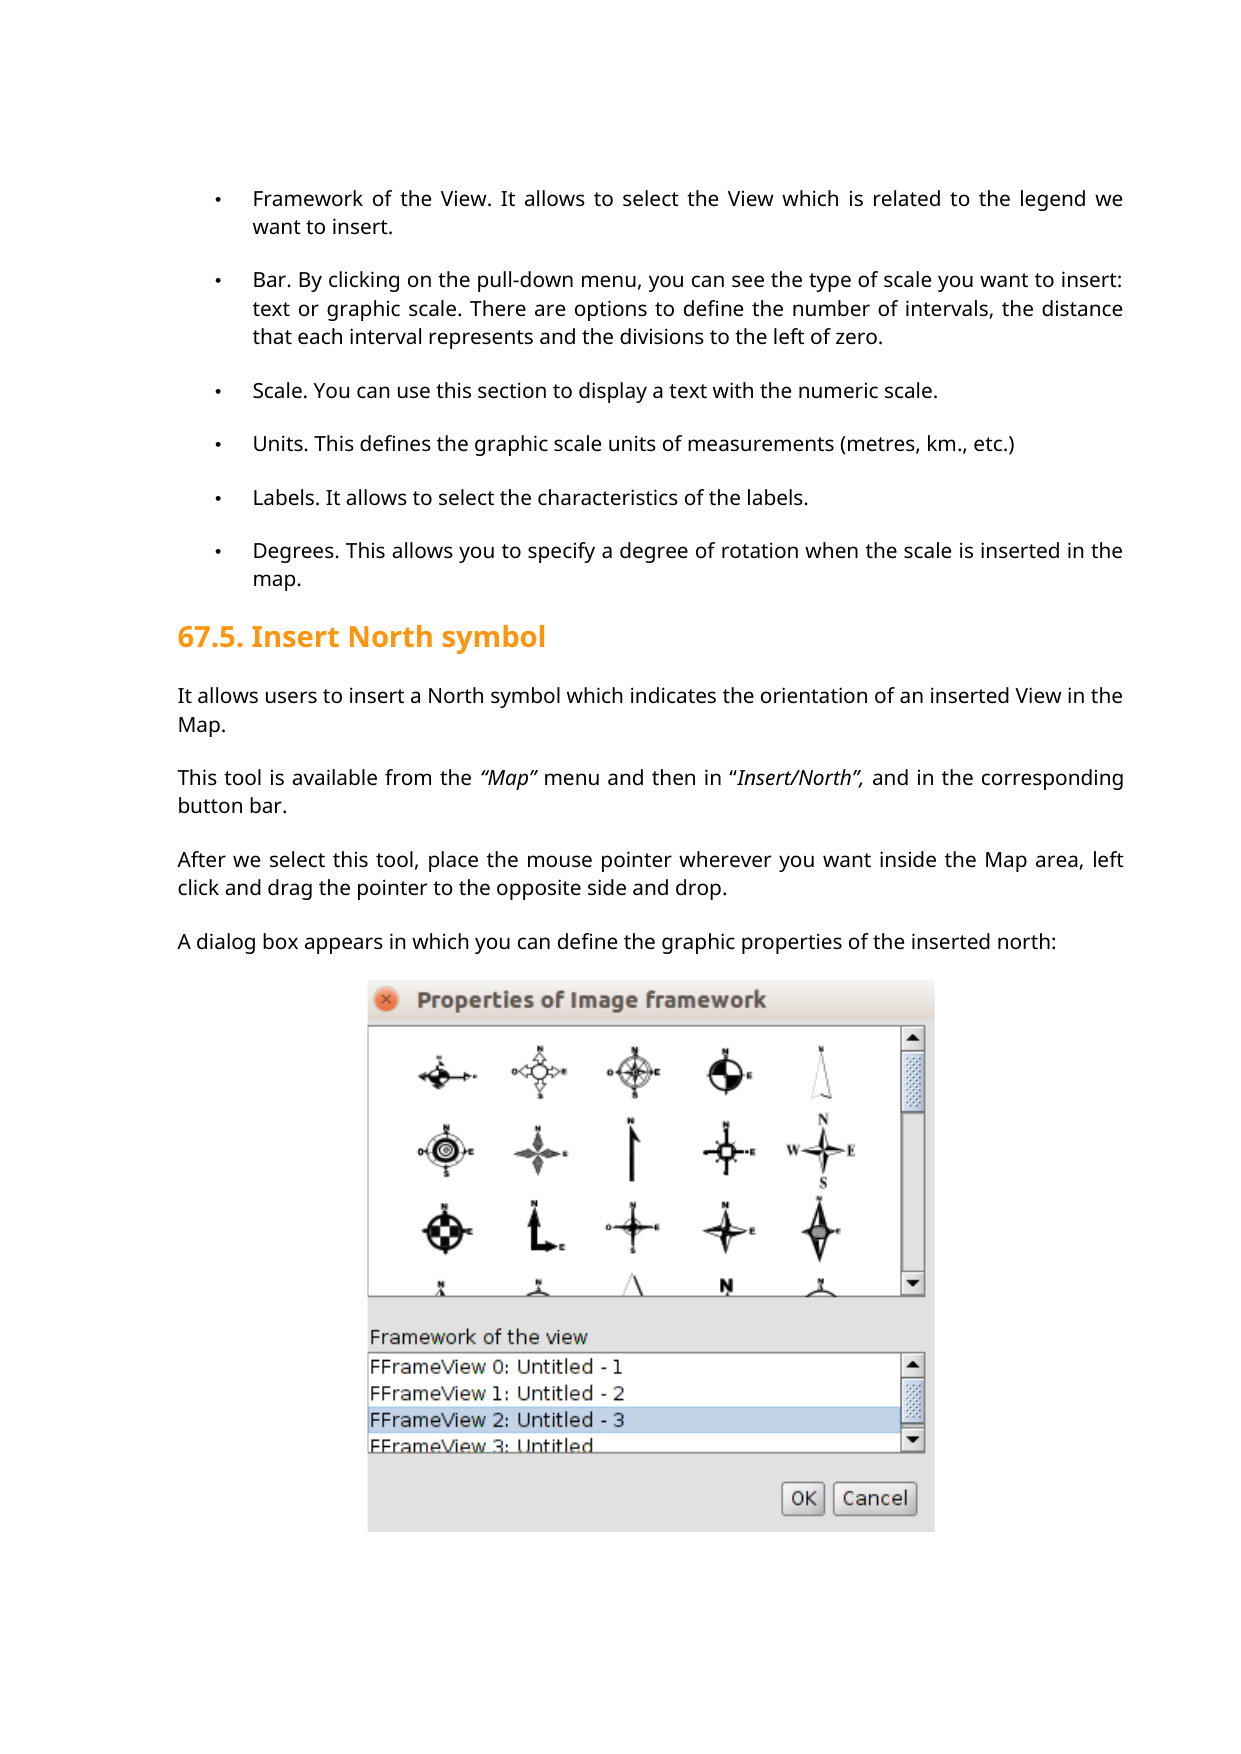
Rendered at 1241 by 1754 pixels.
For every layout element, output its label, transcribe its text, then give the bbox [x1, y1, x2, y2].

list Scale. You can use this section to display a text with the numeric scale. [215, 376, 1125, 404]
list Degrees. This allows you to specify a degree of rotation when the scale is inserted in the map. [215, 536, 1125, 593]
text This tool is available from the “Map” menu and then in “Insert/North”, and in the corresponding button bar. [177, 763, 1125, 820]
text After we select this tool, place the mouse pointer wherever you want inside the Map area, left click and drag the pointer to the opposite side and drop. [177, 845, 1125, 902]
list Labels. It allows to select the characteristics of the labels. [215, 483, 1125, 511]
text A dialog box appears in which you can define the graphic properties of the inserted north: [177, 927, 1125, 955]
list Framework of the View. It allows to select the View which is related to the legend we want to insert. [215, 184, 1125, 241]
list Bar. By clicking on the pull-down menu, you can see the type of scale you want to insert: text or graphic scale. There are options to define the number of intervals, the distance that each interval represents and the divisions to the left of zero. [215, 266, 1125, 351]
list Units. This defines the graphic scale units of measurements (metres, km., etc.) [215, 429, 1125, 458]
text It allows users to insert a North symbol which indicates the orientation of an inserted View in the Map. [177, 681, 1125, 738]
subtitle 67.5. Insert North symbol [177, 617, 1125, 656]
picture [367, 980, 935, 1532]
